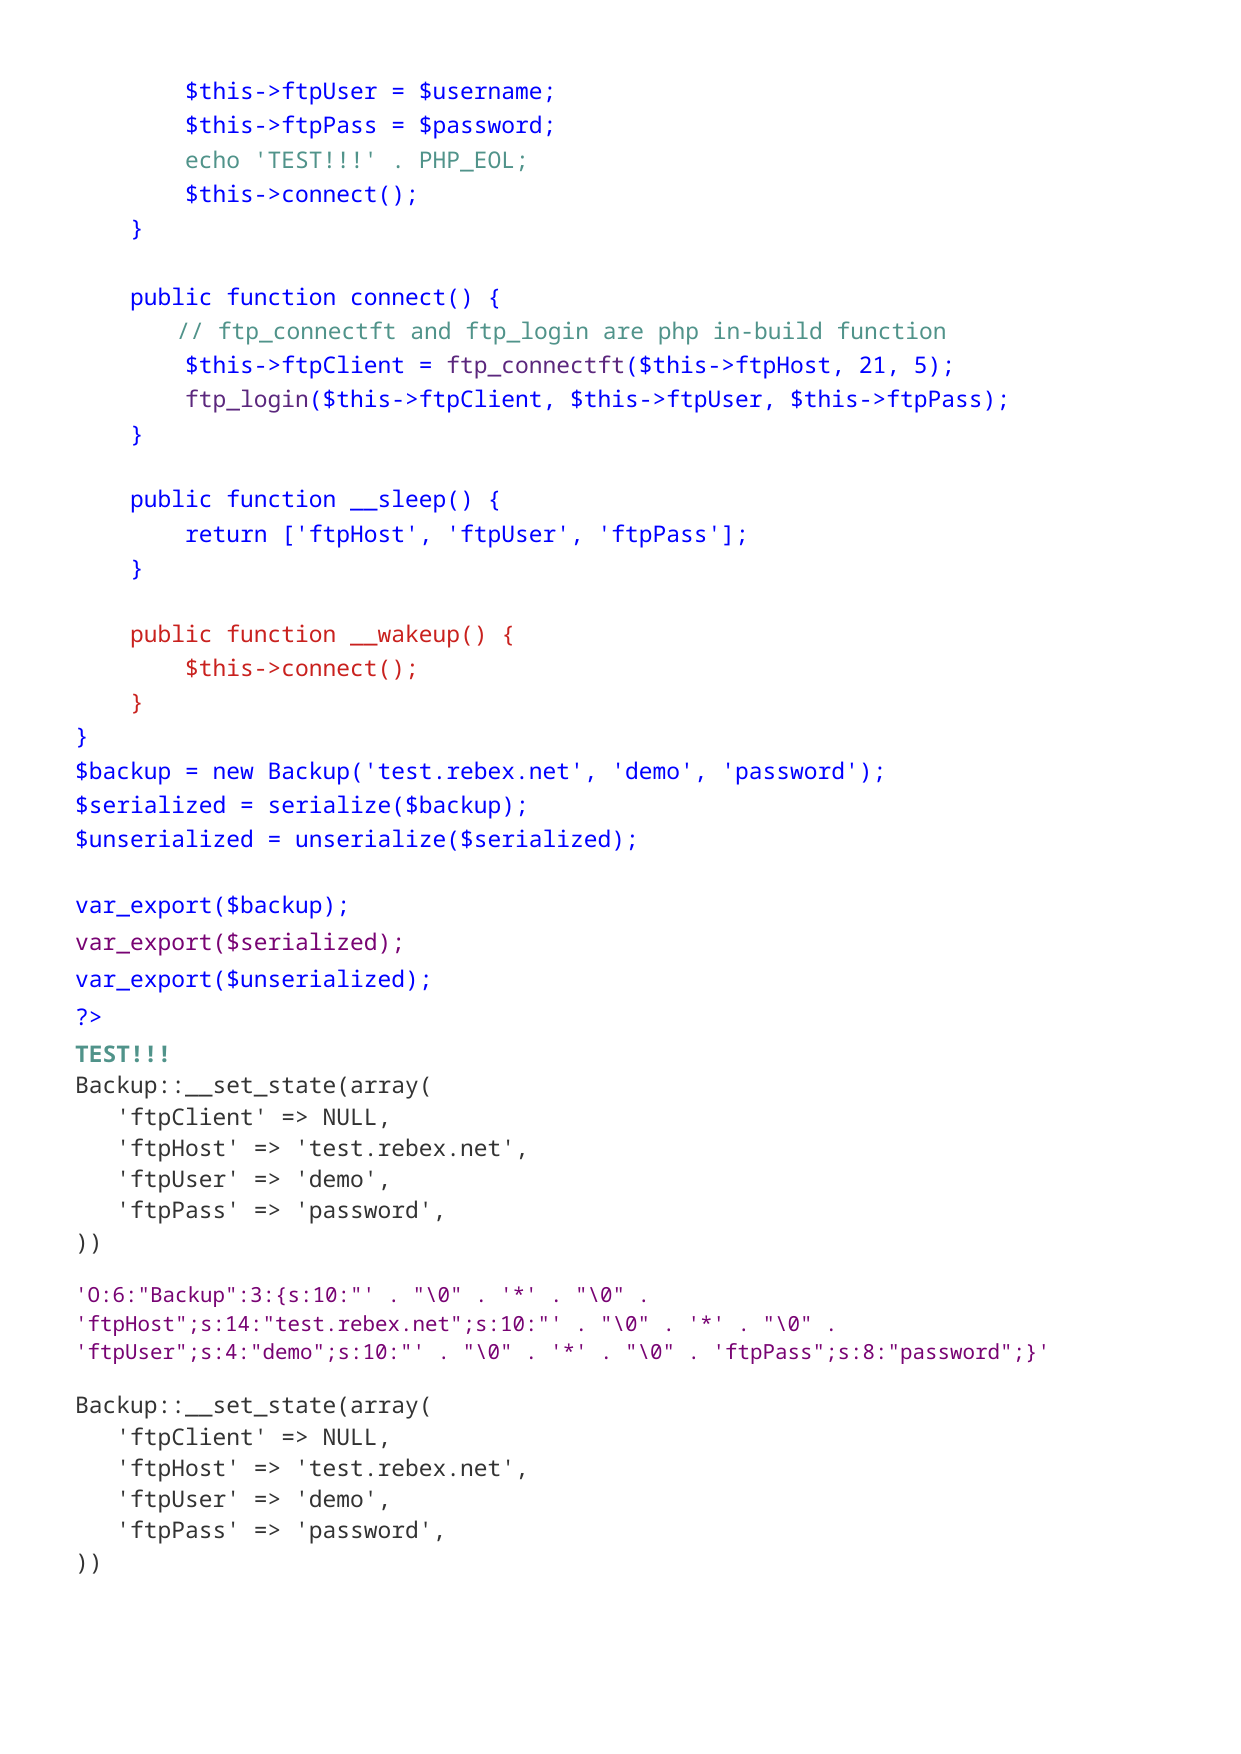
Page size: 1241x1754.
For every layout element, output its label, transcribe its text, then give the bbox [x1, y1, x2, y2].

text 'ftpHost' => 'test.rebex.net', [75, 1452, 1166, 1483]
text $this->ftpClient = ftp_connectft($this->ftpHost, 21, 5); [75, 349, 1166, 380]
text } [75, 686, 1166, 717]
text 'ftpUser' => 'demo', [75, 1163, 1166, 1194]
text return ['ftpHost', 'ftpUser', 'ftpPass']; [75, 518, 1166, 549]
text } [75, 212, 1166, 243]
text $this->ftpUser = $username; [75, 75, 1166, 106]
text var_export($unserialized); [75, 963, 1166, 994]
text public function connect() { [75, 281, 1166, 312]
text ftp_login($this->ftpClient, $this->ftpUser, $this->ftpPass); [75, 383, 1166, 415]
text Backup::__set_state(array( [75, 1069, 1166, 1100]
text )) [75, 1225, 1166, 1257]
text 'ftpClient' => NULL, [75, 1100, 1166, 1132]
text var_export($backup); [75, 889, 1166, 920]
text 'ftpPass' => 'password', [75, 1514, 1166, 1546]
text $this->ftpPass = $password; [75, 109, 1166, 141]
text $backup = new Backup('test.rebex.net', 'demo', 'password'); [75, 754, 1166, 786]
text 'ftpClient' => NULL, [75, 1421, 1166, 1452]
text $this->connect(); [75, 178, 1166, 209]
text $this->connect(); [75, 652, 1166, 683]
text var_export($serialized); [75, 926, 1166, 957]
text 'ftpHost' => 'test.rebex.net', [75, 1132, 1166, 1163]
text } [75, 552, 1166, 583]
text $serialized = serialize($backup); [75, 789, 1166, 820]
text // ftp_connectft and ftp_login are php in-build function [75, 315, 1166, 346]
text $unserialized = unserialize($serialized); [75, 823, 1166, 854]
text )) [75, 1546, 1166, 1577]
text ?> [75, 1001, 1166, 1032]
text public function __wakeup() { [75, 617, 1166, 649]
text 'ftpPass' => 'password', [75, 1194, 1166, 1225]
text 'ftpUser' => 'demo', [75, 1483, 1166, 1514]
text } [75, 418, 1166, 449]
text Backup::__set_state(array( [75, 1389, 1166, 1421]
text 'O:6:"Backup":3:{s:10:"' . "\0" . '*' . "\0" . 'ftpHost";s:14:"test.rebex.net";s:10:"' . "\0" . '*' . "\0" . 'ftpUser";s:4:"demo";s:10:"' . "\0" . '*' . "\0" . 'ftpPass";s:8:"password";}' [75, 1280, 1166, 1366]
text public function __sleep() { [75, 483, 1166, 514]
text echo 'TEST!!!' . PHP_EOL; [75, 143, 1166, 175]
text } [75, 720, 1166, 752]
text TEST!!! [75, 1038, 1166, 1069]
